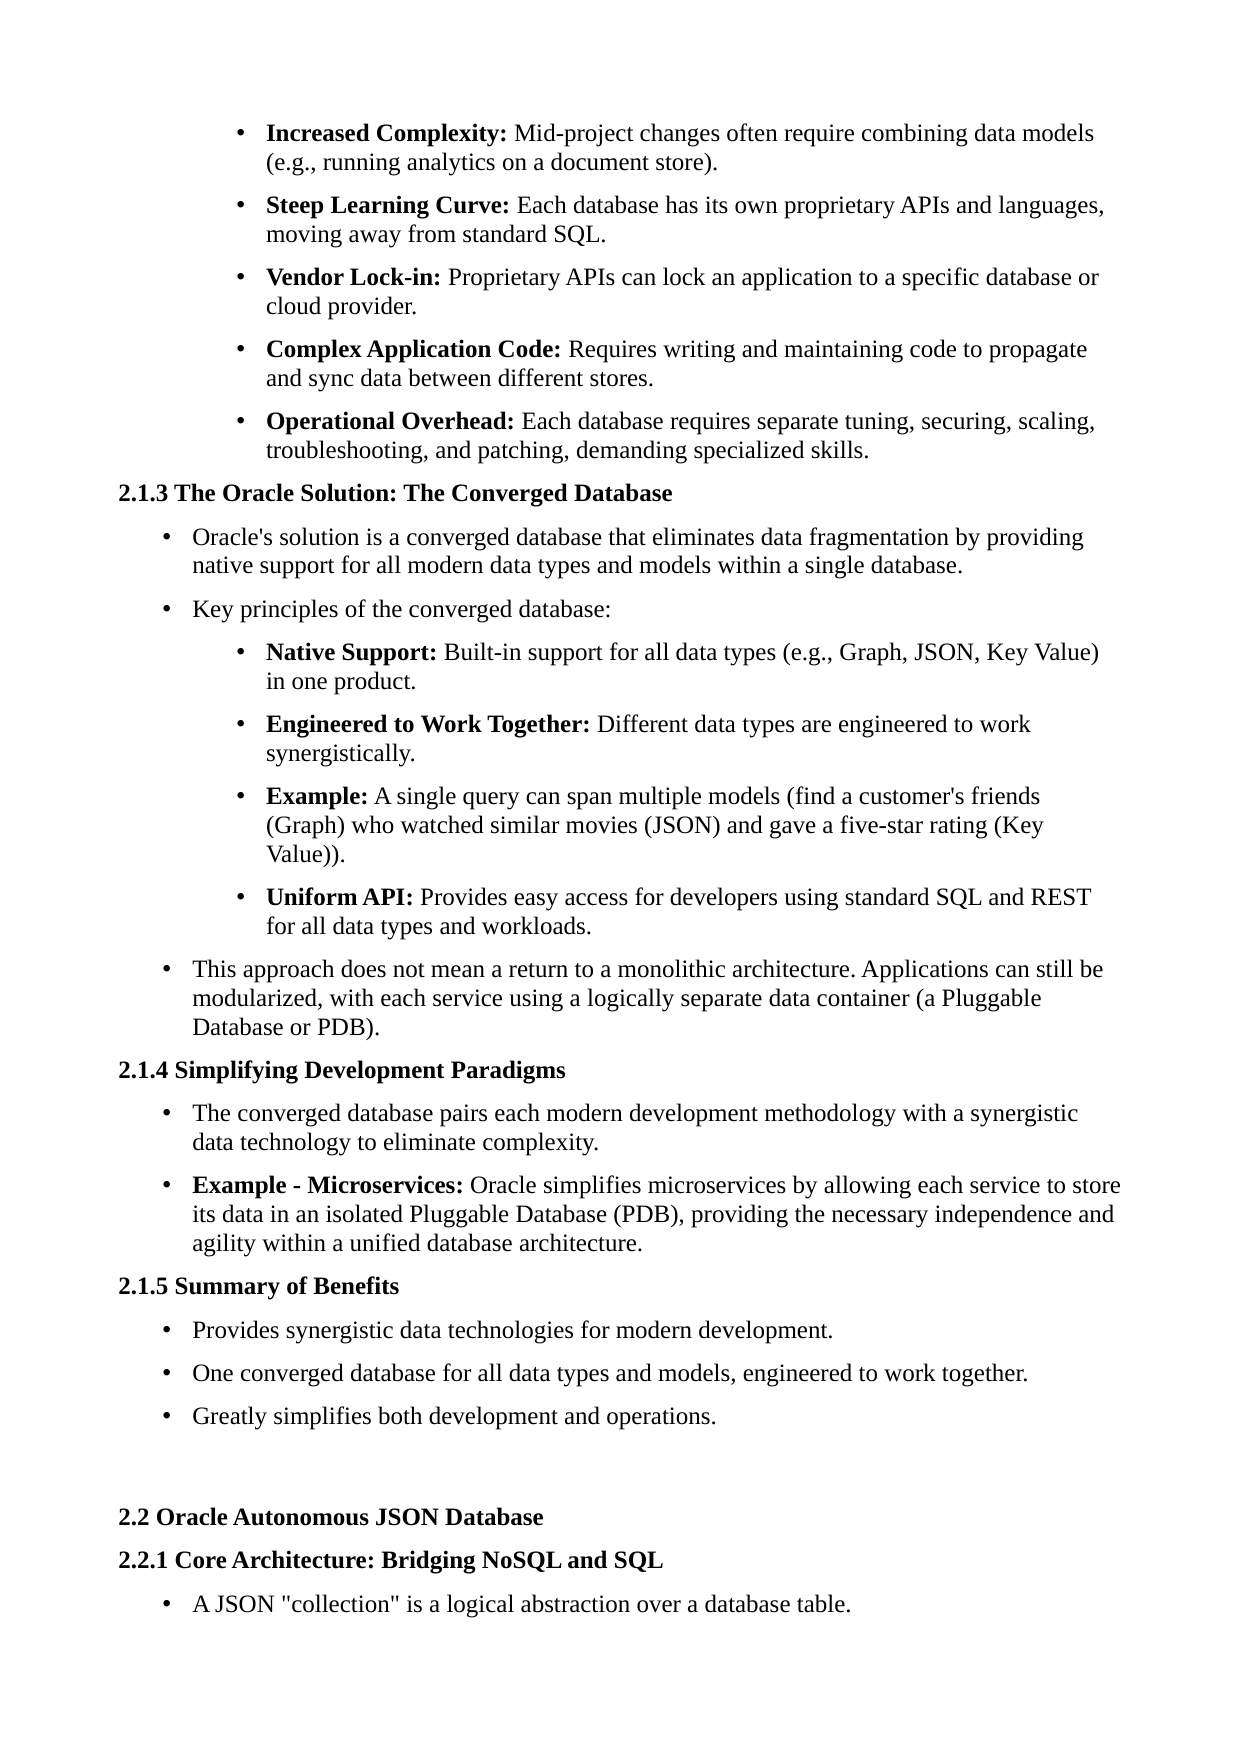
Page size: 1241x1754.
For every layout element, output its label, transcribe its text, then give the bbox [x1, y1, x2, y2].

list Greatly simplifies both development and operations. [162, 1401, 1122, 1430]
list One converged database for all data types and models, engineered to work together. [162, 1358, 1122, 1387]
text 2.1.5 Summary of Benefits [118, 1271, 1122, 1300]
list Oracle's solution is a converged database that eliminates data fragmentation by providing native support for all modern data types and models within a single database. [162, 522, 1122, 579]
list A JSON "collection" is a logical abstraction over a database table. [162, 1589, 1122, 1618]
list Complex Application Code: Requires writing and maintaining code to propagate and sync data between different stores. [236, 334, 1122, 392]
list The converged database pairs each modern development methodology with a synergistic data technology to eliminate complexity. [162, 1098, 1122, 1156]
text 2.2.1 Core Architecture: Bridging NoSQL and SQL [118, 1546, 1122, 1574]
list Provides synergistic data technologies for modern development. [162, 1315, 1122, 1343]
list Steep Learning Curve: Each database has its own proprietary APIs and languages, moving away from standard SQL. [236, 190, 1122, 248]
list Operational Overhead: Each database requires separate tuning, securing, scaling, troubleshooting, and patching, demanding specialized skills. [236, 406, 1122, 464]
list Native Support: Built-in support for all data types (e.g., Graph, JSON, Key Value) in one product. [236, 637, 1122, 695]
list Increased Complexity: Mid-project changes often require combining data models (e.g., running analytics on a document store). [236, 118, 1122, 176]
list Uniform API: Provides easy access for developers using standard SQL and REST for all data types and workloads. [236, 882, 1122, 940]
list Example - Microservices: Oracle simplifies microservices by allowing each service to store its data in an isolated Pluggable Database (PDB), providing the necessary independence and agility within a unified database architecture. [162, 1171, 1122, 1257]
text 2.1.4 Simplifying Development Paradigms [118, 1055, 1122, 1084]
list Engineered to Work Together: Different data types are engineered to work synergistically. [236, 709, 1122, 767]
list Vendor Lock-in: Proprietary APIs can lock an application to a specific database or cloud provider. [236, 262, 1122, 320]
list This approach does not mean a return to a monolithic architecture. Applications can still be modularized, with each service using a logically separate data container (a Pluggable Database or PDB). [162, 954, 1122, 1041]
list Example: A single query can span multiple models (find a customer's friends (Graph) who watched similar movies (JSON) and gave a five-star rating (Key Value)). [236, 781, 1122, 868]
text 2.2 Oracle Autonomous JSON Database [118, 1502, 1122, 1531]
list Key principles of the converged database: [162, 594, 1122, 623]
text 2.1.3 The Oracle Solution: The Converged Database [118, 478, 1122, 507]
